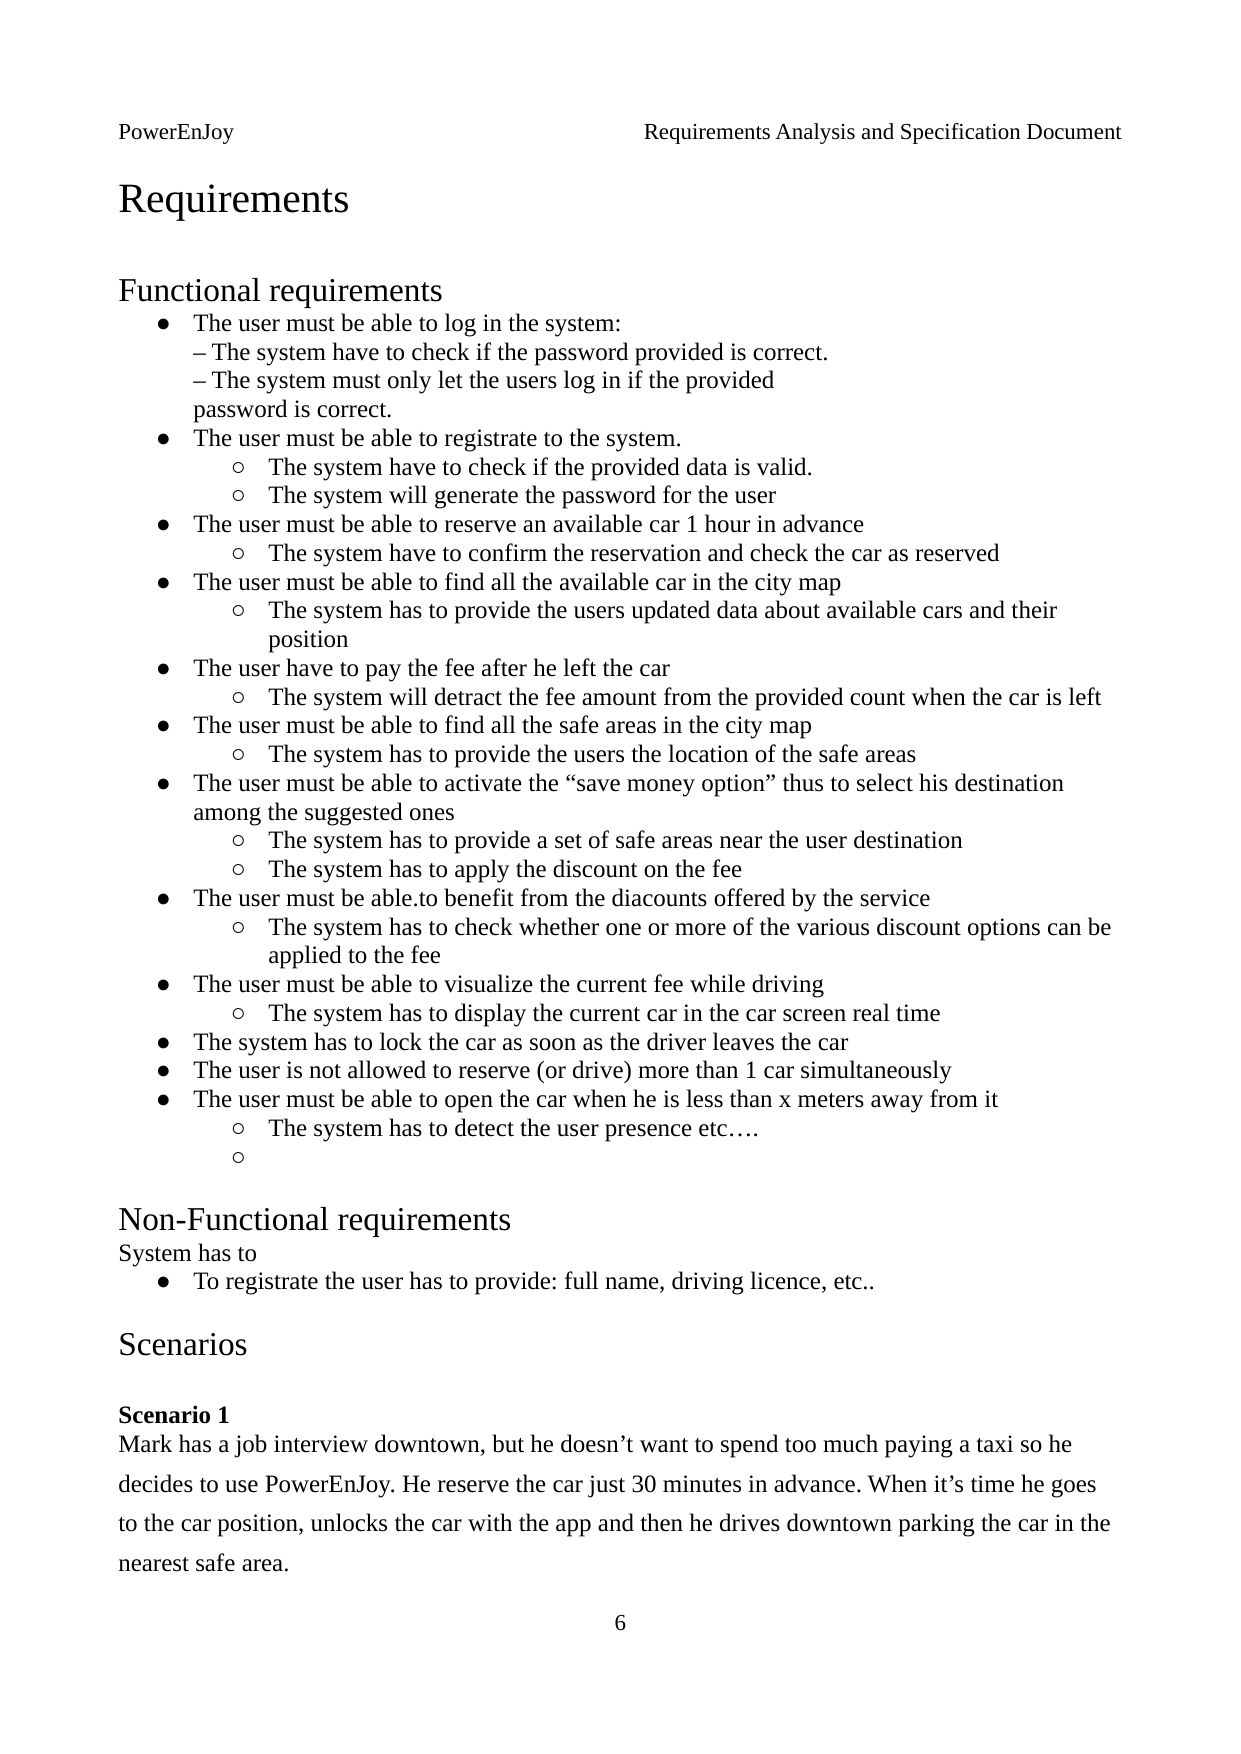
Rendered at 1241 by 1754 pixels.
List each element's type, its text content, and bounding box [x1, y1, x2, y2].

list The user must be able to reserve an available car 1 hour in advance [156, 509, 1122, 538]
list The user must be able to log in the system: – The system have to check if the password provided is correct. – The system must only let the users log in if the provided password is correct. [156, 308, 1122, 423]
list The user must be able to find all the available car in the city map [156, 567, 1122, 596]
list The system has to detect the user presence etc…. [231, 1113, 1122, 1142]
list The system has to provide a set of safe areas near the user destination [231, 826, 1122, 854]
list The user must be able to open the car when he is less than x meters away from it [156, 1084, 1122, 1113]
text System has to [118, 1238, 1122, 1266]
text Mark has a job interview downtown, but he doesn’t want to spend too much paying a taxi so he decides to use PowerEnJoy. He reserve the car just 30 minutes in advance. When it’s time he goes to the car position, unlocks the car with the app and then he drives downtown parking the car in the nearest safe area. [118, 1429, 1122, 1577]
list The system has to provide the users updated data about available cars and their position [231, 596, 1122, 653]
list To registrate the user has to provide: full name, driving licence, etc.. [156, 1266, 1122, 1295]
list The system have to check if the provided data is valid. [231, 452, 1122, 481]
text Functional requirements [118, 270, 1122, 308]
list The user is not allowed to reserve (or drive) more than 1 car simultaneously [156, 1056, 1122, 1084]
list The system have to confirm the reservation and check the car as reserved [231, 538, 1122, 567]
list The user must be able.to benefit from the diacounts offered by the service [156, 883, 1122, 912]
text Scenario 1 [118, 1401, 1122, 1429]
list The user must be able to visualize the current fee while driving [156, 969, 1122, 998]
list The user must be able to find all the safe areas in the city map [156, 711, 1122, 739]
list The system has to lock the car as soon as the driver leaves the car [156, 1027, 1122, 1056]
list The system has to provide the users the location of the safe areas [231, 739, 1122, 768]
text Scenarios [118, 1324, 1122, 1362]
list The system has to check whether one or more of the various discount options can be applied to the fee [231, 912, 1122, 969]
list The user must be able to activate the “save money option” thus to select his destination among the suggested ones [156, 768, 1122, 826]
text Requirements [118, 174, 1122, 222]
list The user have to pay the fee after he left the car [156, 653, 1122, 682]
list The system has to apply the discount on the fee [231, 854, 1122, 883]
list The system will detract the fee amount from the provided count when the car is left [231, 682, 1122, 711]
list The user must be able to registrate to the system. [156, 423, 1122, 452]
text Non-Functional requirements [118, 1199, 1122, 1238]
list The system has to display the current car in the car screen real time [231, 998, 1122, 1027]
list The system will generate the password for the user [231, 481, 1122, 509]
